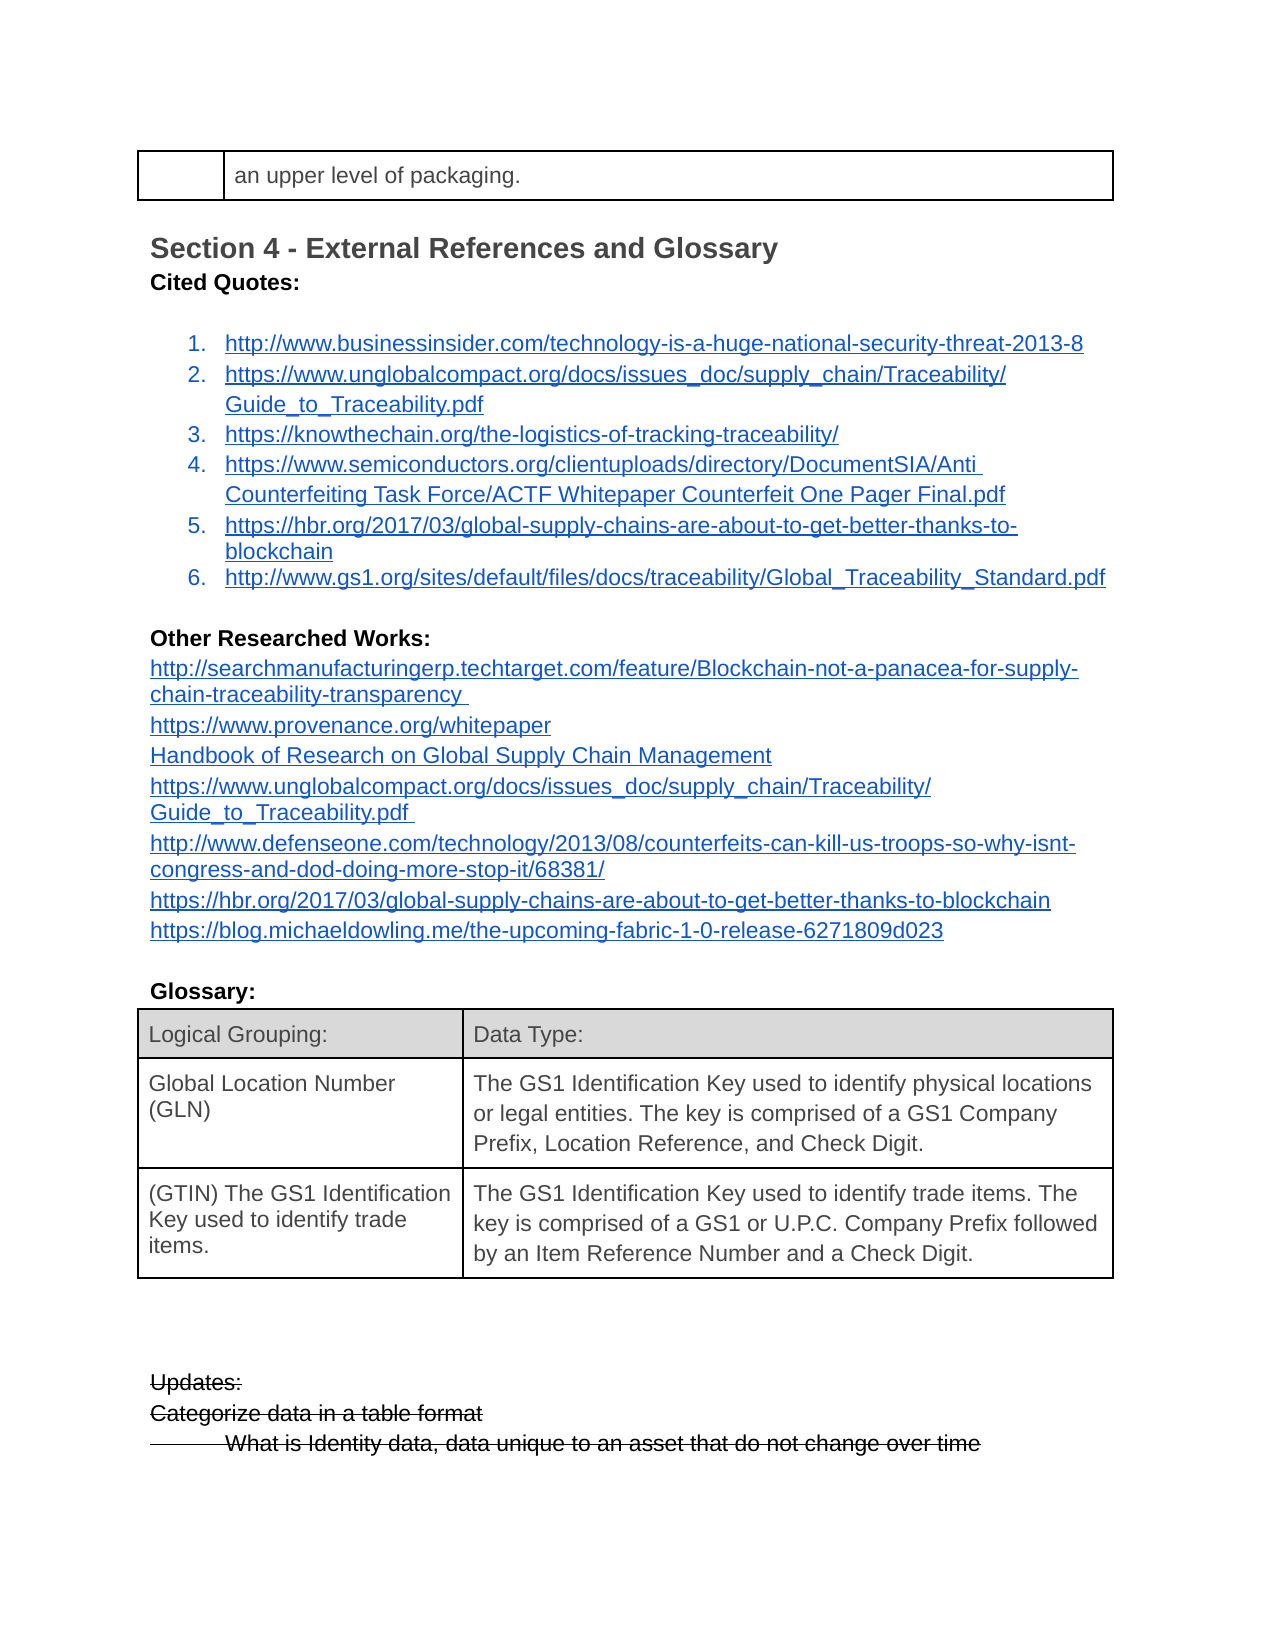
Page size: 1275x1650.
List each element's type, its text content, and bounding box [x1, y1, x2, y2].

text Glossary: [150, 978, 1125, 1004]
table_cell [139, 152, 223, 199]
list https://knowthechain.org/the-logistics-of-tracking-traceability/ [187, 421, 1125, 447]
text Section 4 - External References and Glossary [150, 232, 1125, 265]
table_cell The GS1 Identification Key used to identify trade items. The key is comprised of a GS1 or U.P.C. Company Prefix followed by an Item Reference Number and a Check Digit. [464, 1169, 1112, 1277]
text Cited Quotes: [150, 269, 1125, 296]
table_cell Global Location Number (GLN) [139, 1059, 462, 1167]
text Updates: [150, 1369, 1125, 1396]
text https://www.unglobalcompact.org/docs/issues_doc/supply_chain/Traceability/Guide_to_Traceability.pdf [150, 773, 1125, 826]
text What is Identity data, data unique to an asset that do not change over time [150, 1430, 1125, 1456]
table_cell The GS1 Identification Key used to identify physical locations or legal entities. The key is comprised of a GS1 Company Prefix, Location Reference, and Check Digit. [464, 1059, 1112, 1167]
list https://hbr.org/2017/03/global-supply-chains-are-about-to-get-better-thanks-to-blockchain [187, 512, 1125, 564]
text https://blog.michaeldowling.me/the-upcoming-fabric-1-0-release-6271809d023 [150, 917, 1125, 943]
text Other Researched Works: [150, 625, 1125, 651]
list https://www.semiconductors.org/clientuploads/directory/DocumentSIA/Anti Counterfeiting Task Force/ACTF Whitepaper Counterfeit One Pager Final.pdf [187, 451, 1125, 508]
text https://www.provenance.org/whitepaper [150, 712, 1125, 738]
text https://hbr.org/2017/03/global-supply-chains-are-about-to-get-better-thanks-to-blockchain [150, 887, 1125, 913]
table_header Logical Grouping: [139, 1010, 462, 1057]
table_cell (GTIN) The GS1 Identification Key used to identify trade items. [139, 1169, 462, 1277]
text http://www.defenseone.com/technology/2013/08/counterfeits-can-kill-us-troops-so-why-isnt-congress-and-dod-doing-more-stop-it/68381/ [150, 830, 1125, 882]
text http://searchmanufacturingerp.techtarget.com/feature/Blockchain-not-a-panacea-for-supply-chain-traceability-transparency [150, 655, 1125, 708]
list http://www.businessinsider.com/technology-is-a-huge-national-security-threat-2013-8 [187, 330, 1125, 357]
table_header Data Type: [464, 1010, 1112, 1057]
table_cell an upper level of packaging. [225, 152, 1112, 199]
list https://www.unglobalcompact.org/docs/issues_doc/supply_chain/Traceability/Guide_to_Traceability.pdf [187, 361, 1125, 417]
text Handbook of Research on Global Supply Chain Management [150, 742, 1125, 769]
list http://www.gs1.org/sites/default/files/docs/traceability/Global_Traceability_Standard.pdf [187, 564, 1125, 591]
text Categorize data in a table format [150, 1399, 1125, 1426]
